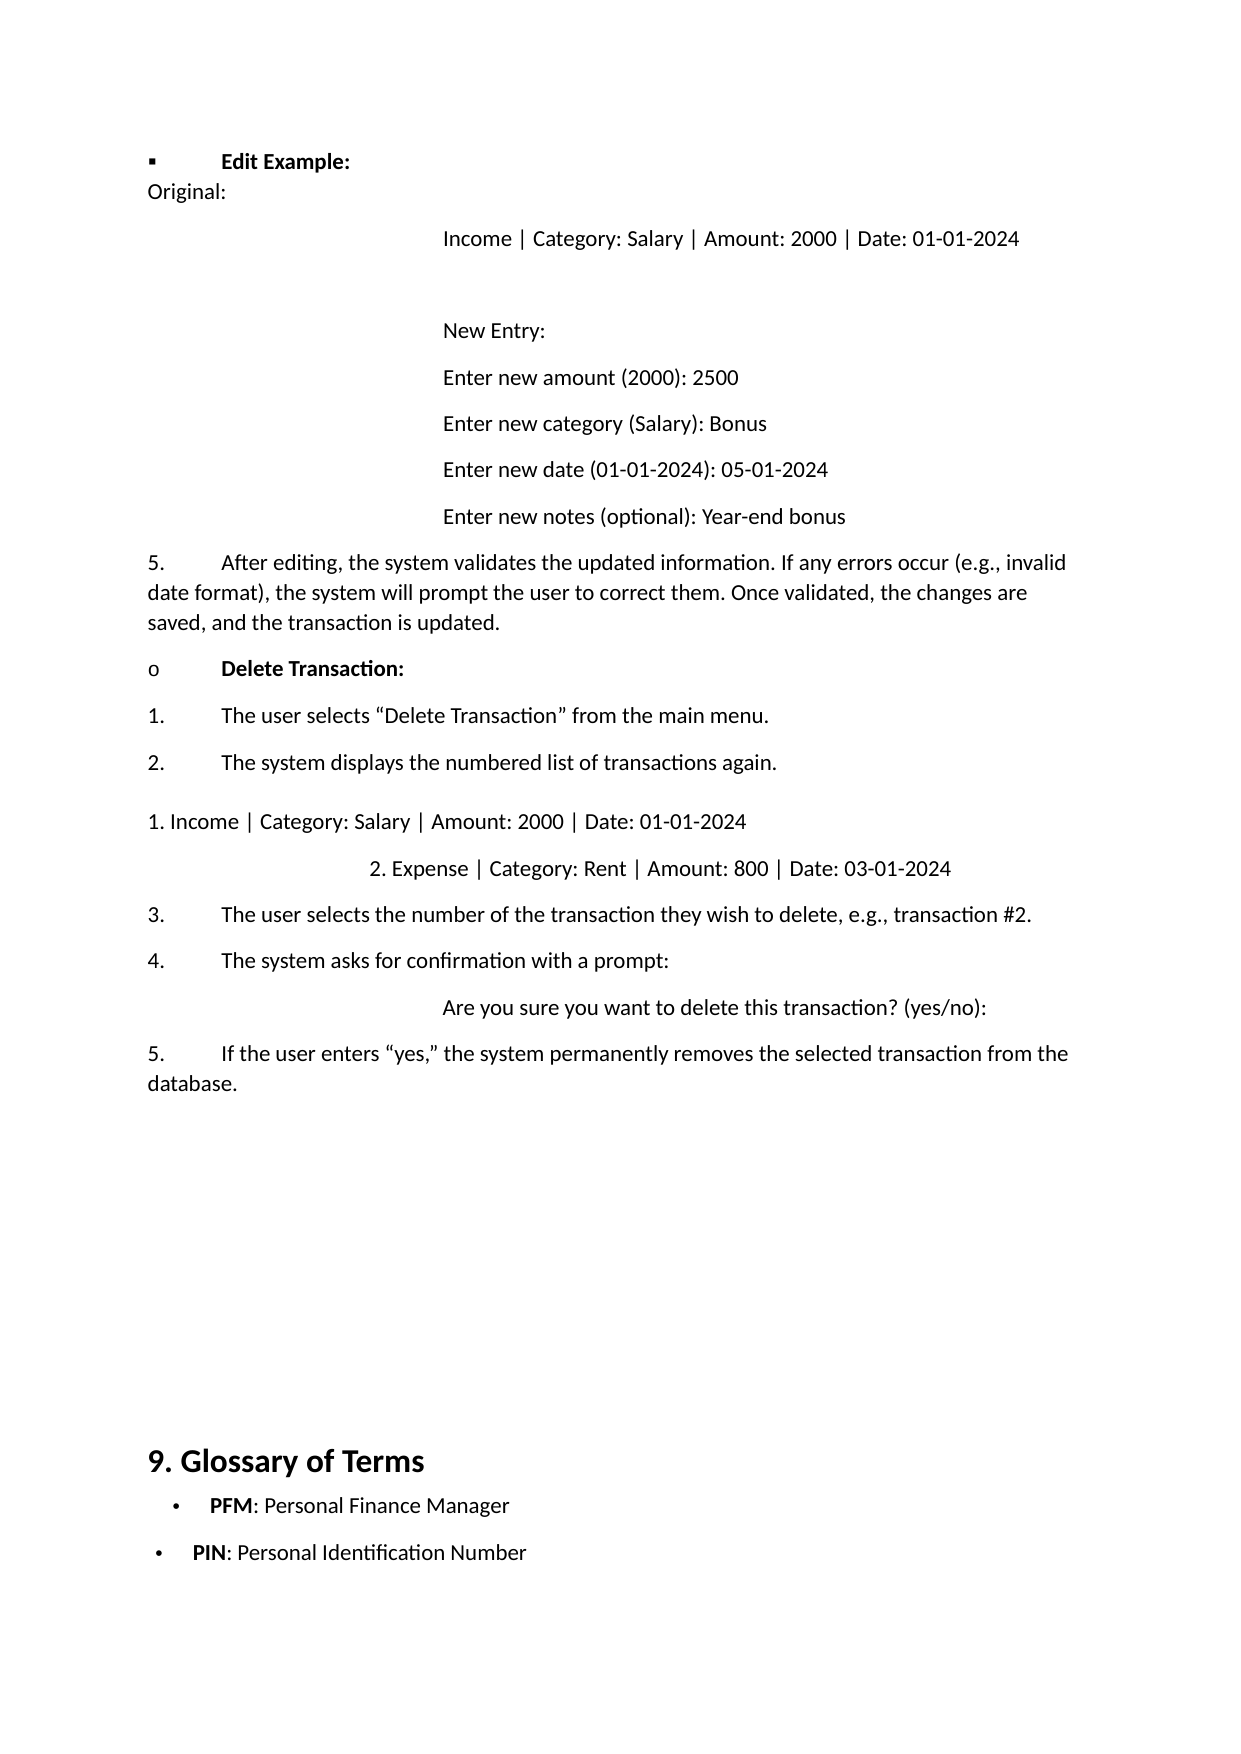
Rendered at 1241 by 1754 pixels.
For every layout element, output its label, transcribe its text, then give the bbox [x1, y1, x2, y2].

list PFM: Personal Finance Manager [110, 1491, 577, 1519]
list The system displays the numbered list of transactions again. 1. Income | Category: Salary | Amount: 2000 | Date: 01-01-2024 [147, 748, 1073, 835]
list The system asks for confirmation with a prompt: [147, 946, 1073, 974]
list Delete Transaction: [147, 654, 1073, 683]
list If the user enters “yes,” the system permanently removes the selected transaction from the database. [147, 1039, 1073, 1097]
text Are you sure you want to delete this transaction? (yes/no): [369, 993, 1073, 1021]
text Income | Category: Salary | Amount: 2000 | Date: 01-01-2024 [147, 224, 1073, 252]
list The user selects the number of the transaction they wish to delete, e.g., transaction #2. [147, 900, 1073, 928]
text New Entry: [147, 316, 1073, 344]
text Enter new date (01-01-2024): 05-01-2024 [147, 455, 1073, 483]
text 2. Expense | Category: Rent | Amount: 800 | Date: 03-01-2024 [147, 854, 1073, 882]
list Edit Example: Original: [147, 147, 1073, 205]
text Enter new notes (optional): Year-end bonus [147, 502, 1073, 530]
list The user selects “Delete Transaction” from the main menu. [147, 701, 1073, 729]
text Enter new amount (2000): 2500 [147, 363, 1073, 391]
list PIN: Personal Identification Number [110, 1538, 577, 1566]
subtitle 9. Glossary of Terms [147, 1441, 1073, 1481]
list After editing, the system validates the updated information. If any errors occur (e.g., invalid date format), the system will prompt the user to correct them. Once validated, the changes are saved, and the transaction is updated. [147, 548, 1073, 636]
text Enter new category (Salary): Bonus [147, 409, 1073, 437]
